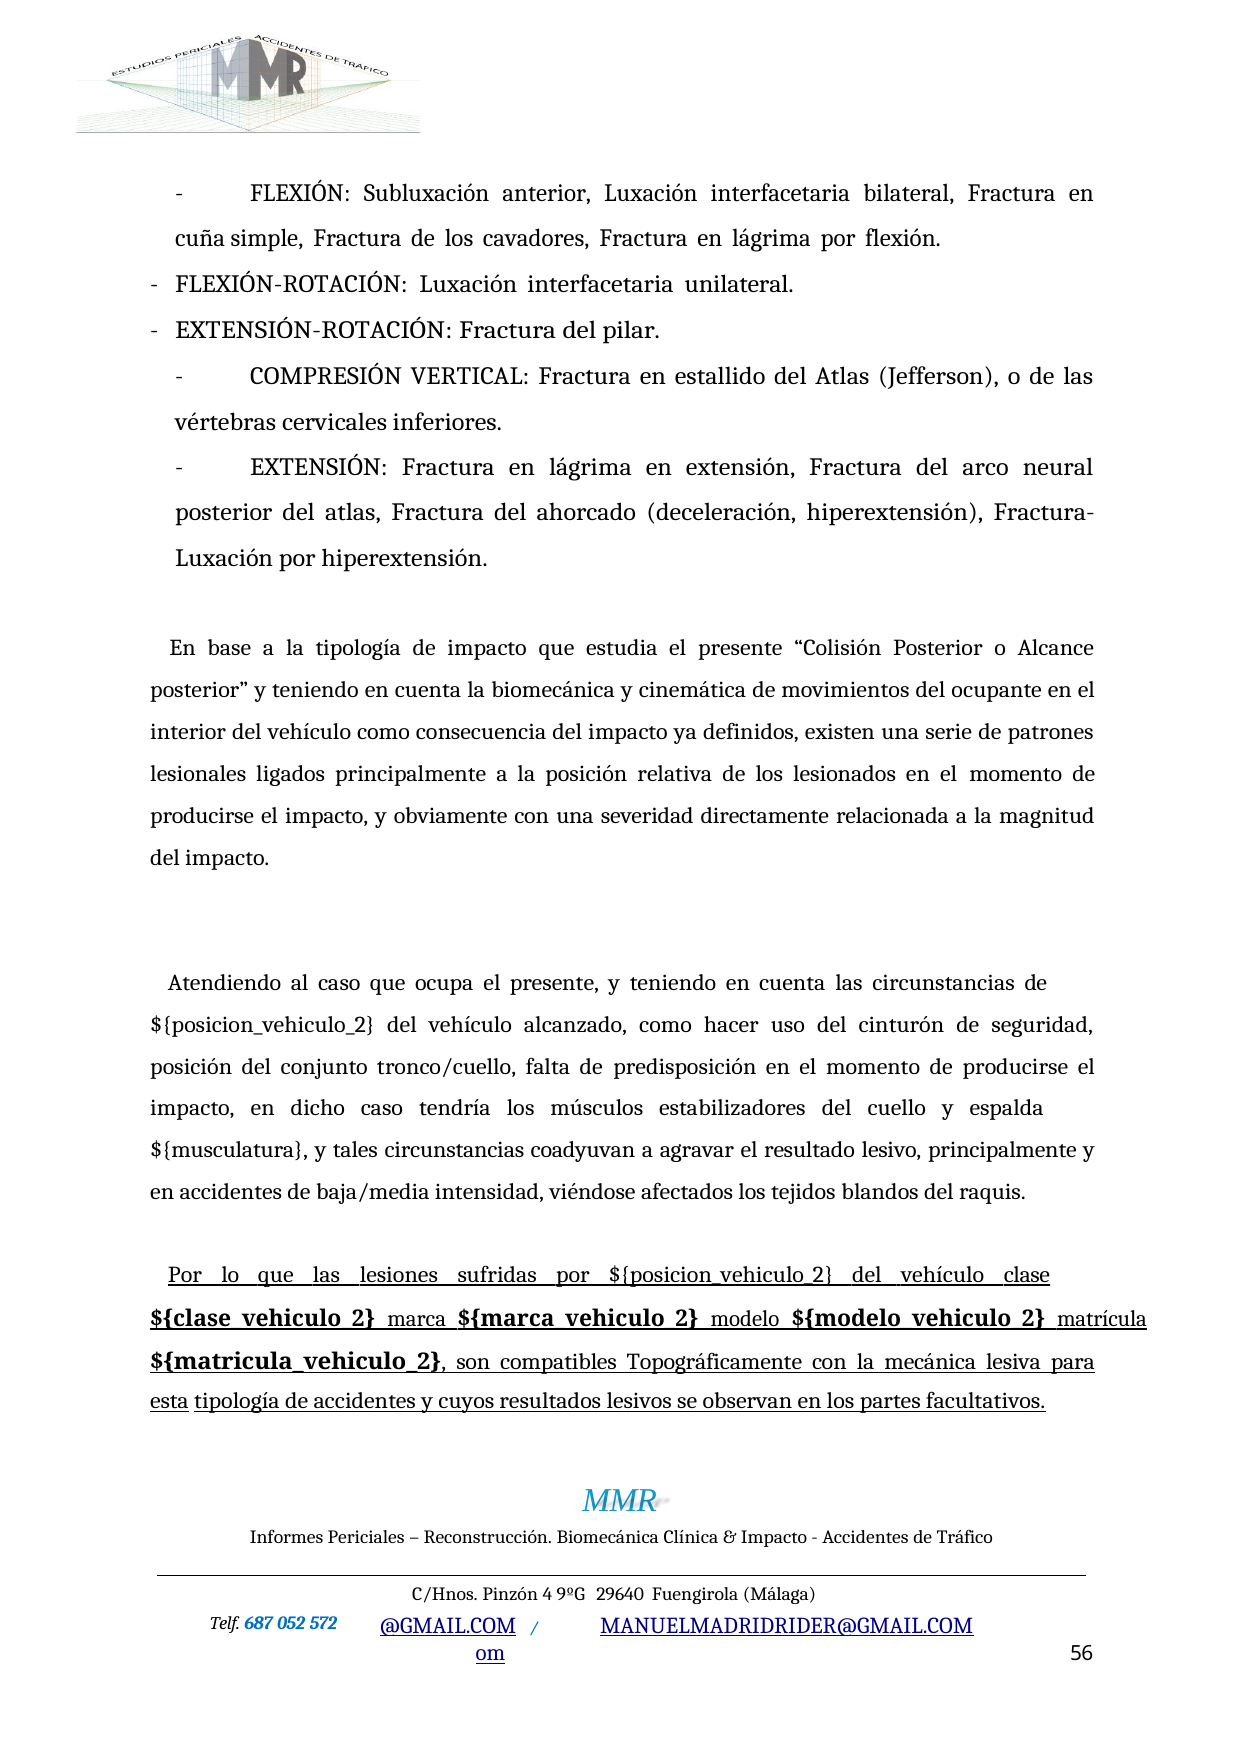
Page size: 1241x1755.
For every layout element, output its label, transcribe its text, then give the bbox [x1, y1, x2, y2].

list FLEXIÓN: Subluxación anterior, Luxación interfacetaria bilateral, Fractura en cuña simple, Fractura de los cavadores, Fractura en lágrima por flexión. [175, 179, 1095, 253]
text esta tipología de accidentes y cuyos resultados lesivos se observan en los partes facultativos. [150, 1373, 1095, 1415]
text ${clase_vehiculo_2} marca ${marca_vehiculo_2} modelo ${modelo_vehiculo_2} matrícula [150, 1302, 1152, 1333]
text ${posicion_vehiculo_2} del vehículo alcanzado, como hacer uso del cinturón de seguridad, posición del conjunto tronco/cuello, falta de predisposición en el momento de producirse el impacto, en dicho caso tendría los músculos estabilizadores del cuello y espalda [150, 1012, 1095, 1121]
list EXTENSIÓN: Fractura en lágrima en extensión, Fractura del arco neural posterior del atlas, Fractura del ahorcado (deceleración, hiperextensión), Fractura-Luxación por hiperextensión. [175, 453, 1095, 572]
text ${musculatura}, y tales circunstancias coadyuvan a agravar el resultado lesivo, principalmente y en accidentes de baja/media intensidad, viéndose afectados los tejidos blandos del raquis. [150, 1136, 1095, 1205]
text Atendiendo al caso que ocupa el presente, y teniendo en cuenta las circunstancias de [168, 969, 1152, 996]
text ${matricula_vehiculo_2}, son compatibles Topográficamente con la mecánica lesiva para [150, 1345, 1095, 1372]
list EXTENSIÓN-ROTACIÓN: Fractura del pilar. [150, 316, 1152, 345]
text En base a la tipología de impacto que estudia el presente “Colisión Posterior o Alcance posterior” y teniendo en cuenta la biomecánica y cinemática de movimientos del ocupante en el interior del vehículo como consecuencia del impacto ya definidos, existen una serie de patrones lesionales ligados principalmente a la posición relativa de los lesionados en el momento de producirse el impacto, y obviamente con una severidad directamente relacionada a la magnitud del impacto. [150, 634, 1095, 871]
list COMPRESIÓN VERTICAL: Fractura en estallido del Atlas (Jefferson), o de las vértebras cervicales inferiores. [175, 362, 1095, 436]
list FLEXIÓN-ROTACIÓN: Luxación interfacetaria unilateral. [150, 270, 1152, 299]
text Por lo que las lesiones sufridas por ${posicion_vehiculo_2} del vehículo clase [168, 1262, 1152, 1288]
